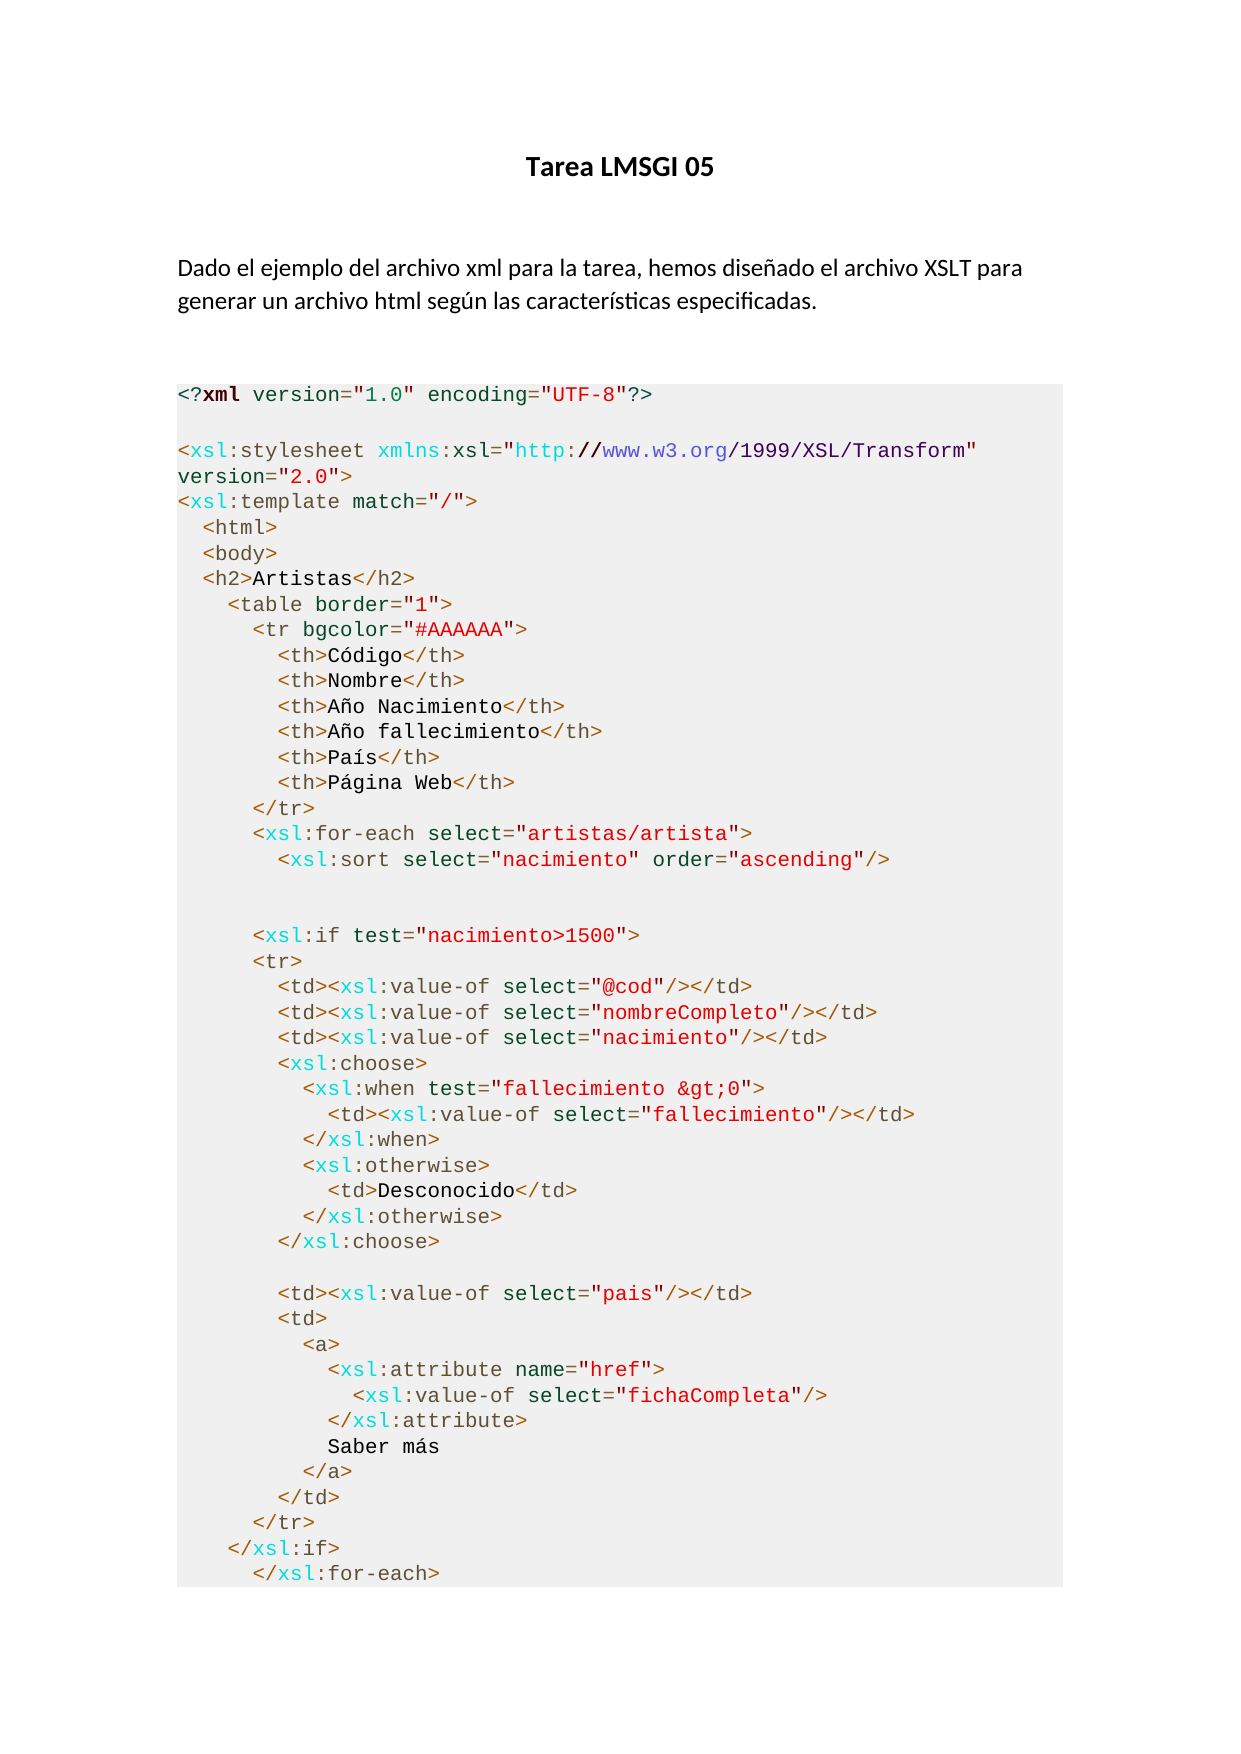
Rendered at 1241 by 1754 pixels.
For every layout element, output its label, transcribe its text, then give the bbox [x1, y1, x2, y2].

text <xsl:choose> [177, 1053, 1063, 1077]
text <tr> [177, 951, 1063, 974]
text <xsl:sort select="nacimiento" order="ascending"/> [177, 849, 1063, 872]
text </xsl:attribute> [177, 1410, 1063, 1434]
text <table border="1"> [177, 593, 1063, 617]
text <th>Nombre</th> [177, 670, 1063, 694]
text </xsl:choose> [177, 1232, 1063, 1255]
text </td> [177, 1487, 1063, 1510]
text <xsl:for-each select="artistas/artista"> [177, 823, 1063, 847]
text <td><xsl:value-of select="fallecimiento"/></td> [177, 1104, 1063, 1128]
text <td> [177, 1308, 1063, 1332]
text Saber más [177, 1436, 1063, 1459]
text <xsl:attribute name="href"> [177, 1359, 1063, 1383]
text Dado el ejemplo del archivo xml para la tarea, hemos diseñado el archivo XSLT para generar un archivo html según las características especificadas. [177, 252, 1063, 316]
text <xsl:when test="fallecimiento &gt;0"> [177, 1078, 1063, 1102]
text <tr bgcolor="#AAAAAA"> [177, 619, 1063, 643]
text <xsl:if test="nacimiento>1500"> [177, 925, 1063, 949]
text <th>Año fallecimiento</th> [177, 721, 1063, 745]
text <xsl:otherwise> [177, 1155, 1063, 1179]
text <html> [177, 517, 1063, 541]
text <th>Página Web</th> [177, 772, 1063, 796]
text <?xml version="1.0" encoding="UTF-8"?> [177, 384, 1063, 408]
text </tr> [177, 1512, 1063, 1536]
text <td><xsl:value-of select="@cod"/></td> [177, 976, 1063, 1000]
text </xsl:if> [177, 1538, 1063, 1561]
text <td>Desconocido</td> [177, 1181, 1063, 1204]
text <th>País</th> [177, 747, 1063, 770]
text <xsl:template match="/"> [177, 491, 1063, 515]
text <td><xsl:value-of select="nacimiento"/></td> [177, 1027, 1063, 1051]
text Tarea LMSGI 05 [177, 148, 1063, 183]
text <td><xsl:value-of select="nombreCompleto"/></td> [177, 1002, 1063, 1026]
text <a> [177, 1334, 1063, 1357]
text <body> [177, 542, 1063, 566]
text </a> [177, 1461, 1063, 1485]
text <td><xsl:value-of select="pais"/></td> [177, 1283, 1063, 1306]
text </xsl:for-each> [177, 1563, 1063, 1587]
text <h2>Artistas</h2> [177, 568, 1063, 592]
text </tr> [177, 798, 1063, 821]
text </xsl:otherwise> [177, 1206, 1063, 1230]
text </xsl:when> [177, 1129, 1063, 1153]
text <th>Código</th> [177, 644, 1063, 668]
text <th>Año Nacimiento</th> [177, 696, 1063, 719]
text <xsl:stylesheet xmlns:xsl="http://www.w3.org/1999/XSL/Transform" version="2.0"> [177, 440, 1063, 489]
text <xsl:value-of select="fichaCompleta"/> [177, 1385, 1063, 1408]
